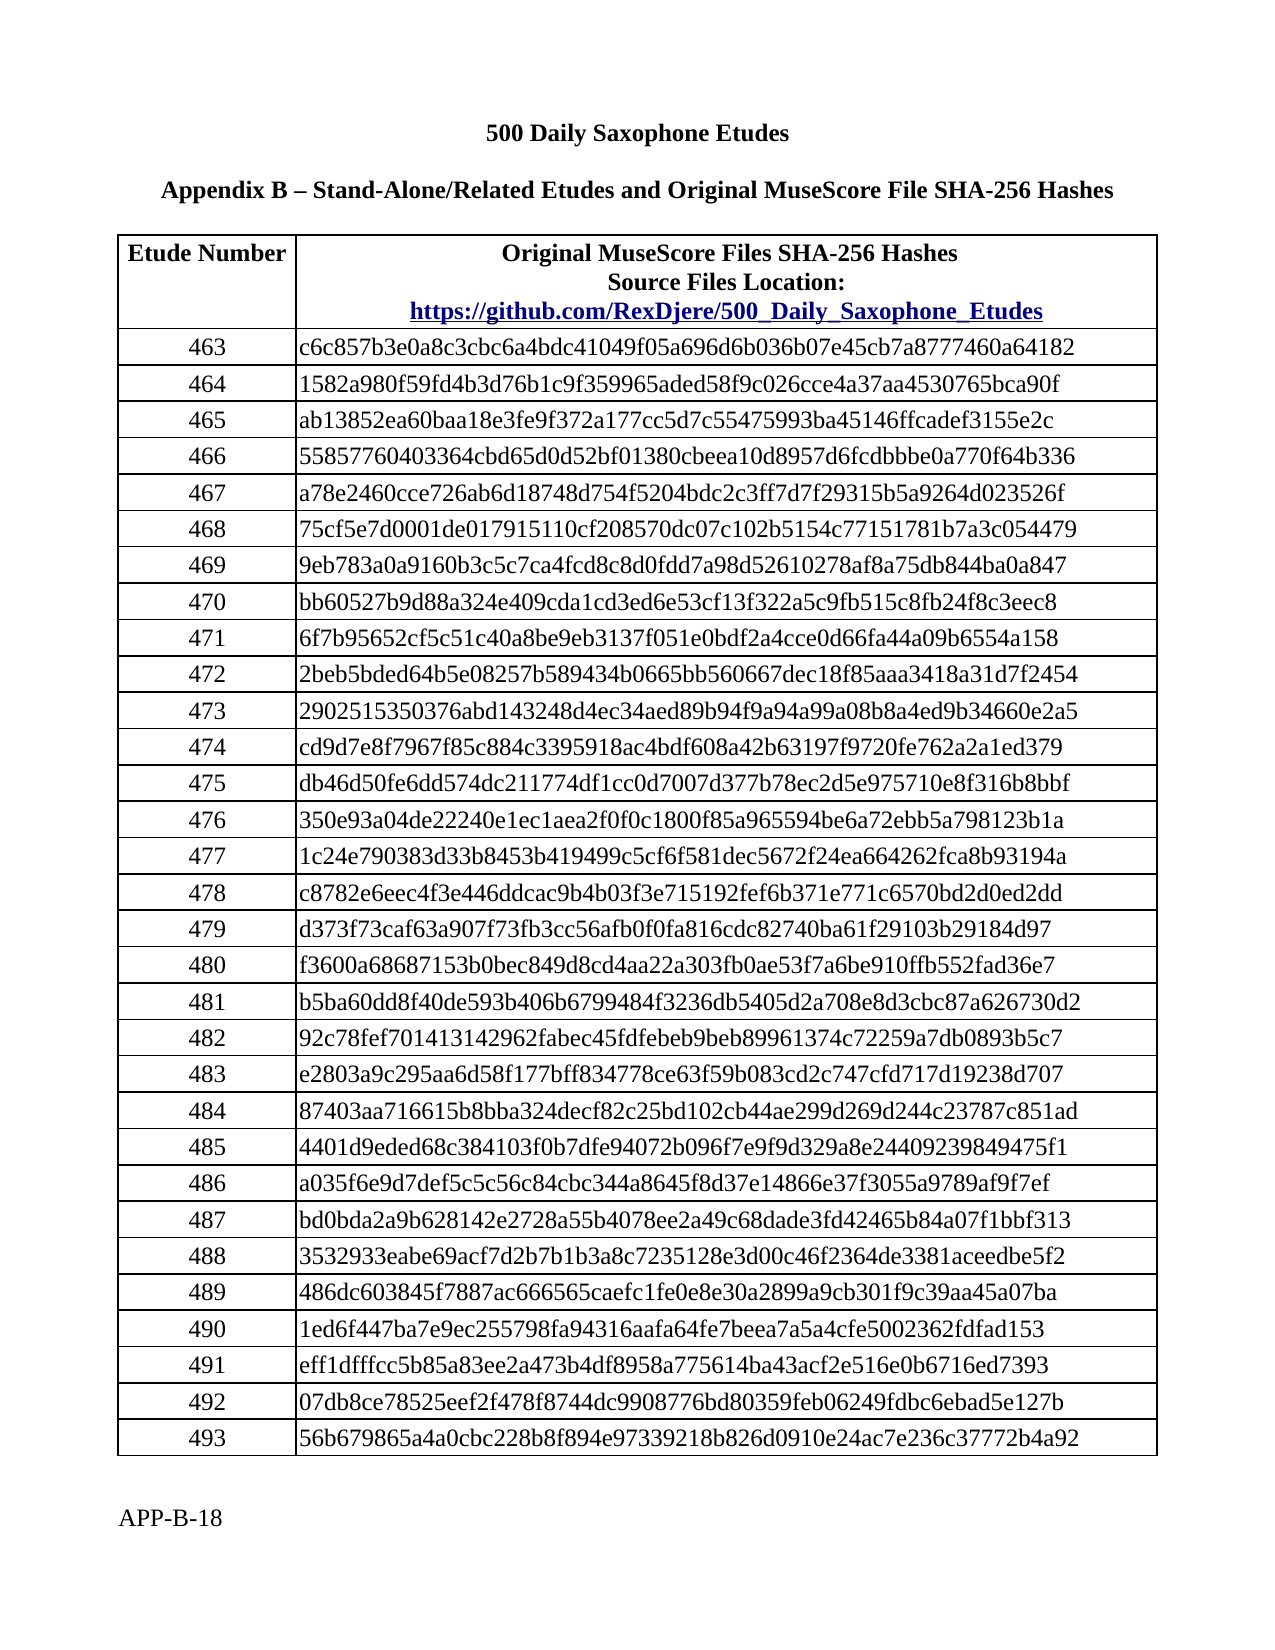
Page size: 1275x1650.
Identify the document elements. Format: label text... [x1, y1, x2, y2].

table_cell 485 [119, 1129, 295, 1164]
table_cell 493 [119, 1420, 295, 1455]
table_cell 466 [119, 438, 295, 473]
table_cell 479 [119, 911, 295, 946]
table_cell 3532933eabe69acf7d2b7b1b3a8c7235128e3d00c46f2364de3381aceedbe5f2 [297, 1238, 1156, 1273]
table_cell f3600a68687153b0bec849d8cd4aa22a303fb0ae53f7a6be910ffb552fad36e7 [297, 947, 1156, 982]
table_cell 2beb5bded64b5e08257b589434b0665bb560667dec18f85aaa3418a31d7f2454 [297, 657, 1156, 691]
table_cell 478 [119, 875, 295, 909]
table_cell 470 [119, 584, 295, 618]
table_cell d373f73caf63a907f73fb3cc56afb0f0fa816cdc82740ba61f29103b29184d97 [297, 911, 1156, 946]
table_cell 486dc603845f7887ac666565caefc1fe0e8e30a2899a9cb301f9c39aa45a07ba [297, 1275, 1156, 1309]
table_cell 472 [119, 657, 295, 691]
table_header Etude Number [119, 236, 295, 328]
table_cell 07db8ce78525eef2f478f8744dc9908776bd80359feb06249fdbc6ebad5e127b [297, 1384, 1156, 1418]
table_cell 350e93a04de22240e1ec1aea2f0f0c1800f85a965594be6a72ebb5a798123b1a [297, 802, 1156, 837]
table_cell 75cf5e7d0001de017915110cf208570dc07c102b5154c77151781b7a3c054479 [297, 511, 1156, 546]
table_cell 492 [119, 1384, 295, 1418]
table_cell 484 [119, 1093, 295, 1127]
table_cell 467 [119, 475, 295, 509]
table_cell 2902515350376abd143248d4ec34aed89b94f9a94a99a08b8a4ed9b34660e2a5 [297, 693, 1156, 728]
table_cell 468 [119, 511, 295, 546]
table_cell e2803a9c295aa6d58f177bff834778ce63f59b083cd2c747cfd717d19238d707 [297, 1056, 1156, 1091]
table_cell 474 [119, 729, 295, 764]
table_cell 480 [119, 947, 295, 982]
table_cell 6f7b95652cf5c51c40a8be9eb3137f051e0bdf2a4cce0d66fa44a09b6554a158 [297, 620, 1156, 655]
table_cell 481 [119, 984, 295, 1018]
table_cell 475 [119, 766, 295, 800]
table_cell 9eb783a0a9160b3c5c7ca4fcd8c8d0fdd7a98d52610278af8a75db844ba0a847 [297, 547, 1156, 582]
table_cell 471 [119, 620, 295, 655]
table_cell 482 [119, 1020, 295, 1055]
table_cell 465 [119, 402, 295, 437]
table_cell 1582a980f59fd4b3d76b1c9f359965aded58f9c026cce4a37aa4530765bca90f [297, 366, 1156, 400]
table_cell bd0bda2a9b628142e2728a55b4078ee2a49c68dade3fd42465b84a07f1bbf313 [297, 1202, 1156, 1237]
table_cell eff1dfffcc5b85a83ee2a473b4df8958a775614ba43acf2e516e0b6716ed7393 [297, 1347, 1156, 1382]
table_cell 92c78fef701413142962fabec45fdfebeb9beb89961374c72259a7db0893b5c7 [297, 1020, 1156, 1055]
table_cell a035f6e9d7def5c5c56c84cbc344a8645f8d37e14866e37f3055a9789af9f7ef [297, 1166, 1156, 1200]
table_cell c6c857b3e0a8c3cbc6a4bdc41049f05a696d6b036b07e45cb7a8777460a64182 [297, 329, 1156, 364]
table_cell 469 [119, 547, 295, 582]
table_cell bb60527b9d88a324e409cda1cd3ed6e53cf13f322a5c9fb515c8fb24f8c3eec8 [297, 584, 1156, 618]
table_cell cd9d7e8f7967f85c884c3395918ac4bdf608a42b63197f9720fe762a2a1ed379 [297, 729, 1156, 764]
table_cell db46d50fe6dd574dc211774df1cc0d7007d377b78ec2d5e975710e8f316b8bbf [297, 766, 1156, 800]
table_cell 476 [119, 802, 295, 837]
table_cell 55857760403364cbd65d0d52bf01380cbeea10d8957d6fcdbbbe0a770f64b336 [297, 438, 1156, 473]
table_cell 491 [119, 1347, 295, 1382]
table_cell b5ba60dd8f40de593b406b6799484f3236db5405d2a708e8d3cbc87a626730d2 [297, 984, 1156, 1018]
table_cell 463 [119, 329, 295, 364]
table_cell 489 [119, 1275, 295, 1309]
table_cell 477 [119, 838, 295, 873]
table_cell 464 [119, 366, 295, 400]
table_cell a78e2460cce726ab6d18748d754f5204bdc2c3ff7d7f29315b5a9264d023526f [297, 475, 1156, 509]
table_cell 56b679865a4a0cbc228b8f894e97339218b826d0910e24ac7e236c37772b4a92 [297, 1420, 1156, 1455]
table_cell 1c24e790383d33b8453b419499c5cf6f581dec5672f24ea664262fca8b93194a [297, 838, 1156, 873]
table_cell 1ed6f447ba7e9ec255798fa94316aafa64fe7beea7a5a4cfe5002362fdfad153 [297, 1311, 1156, 1346]
table_cell 4401d9eded68c384103f0b7dfe94072b096f7e9f9d329a8e24409239849475f1 [297, 1129, 1156, 1164]
table_cell c8782e6eec4f3e446ddcac9b4b03f3e715192fef6b371e771c6570bd2d0ed2dd [297, 875, 1156, 909]
table_cell 487 [119, 1202, 295, 1237]
table_header Original MuseScore Files SHA-256 Hashes Source Files Location: https://github.com/RexDjere/500_Daily_Saxophone_Etudes [297, 236, 1156, 328]
table_cell 486 [119, 1166, 295, 1200]
table_cell 488 [119, 1238, 295, 1273]
table_cell 473 [119, 693, 295, 728]
table_cell 490 [119, 1311, 295, 1346]
table_cell 87403aa716615b8bba324decf82c25bd102cb44ae299d269d244c23787c851ad [297, 1093, 1156, 1127]
table_cell 483 [119, 1056, 295, 1091]
table_cell ab13852ea60baa18e3fe9f372a177cc5d7c55475993ba45146ffcadef3155e2c [297, 402, 1156, 437]
